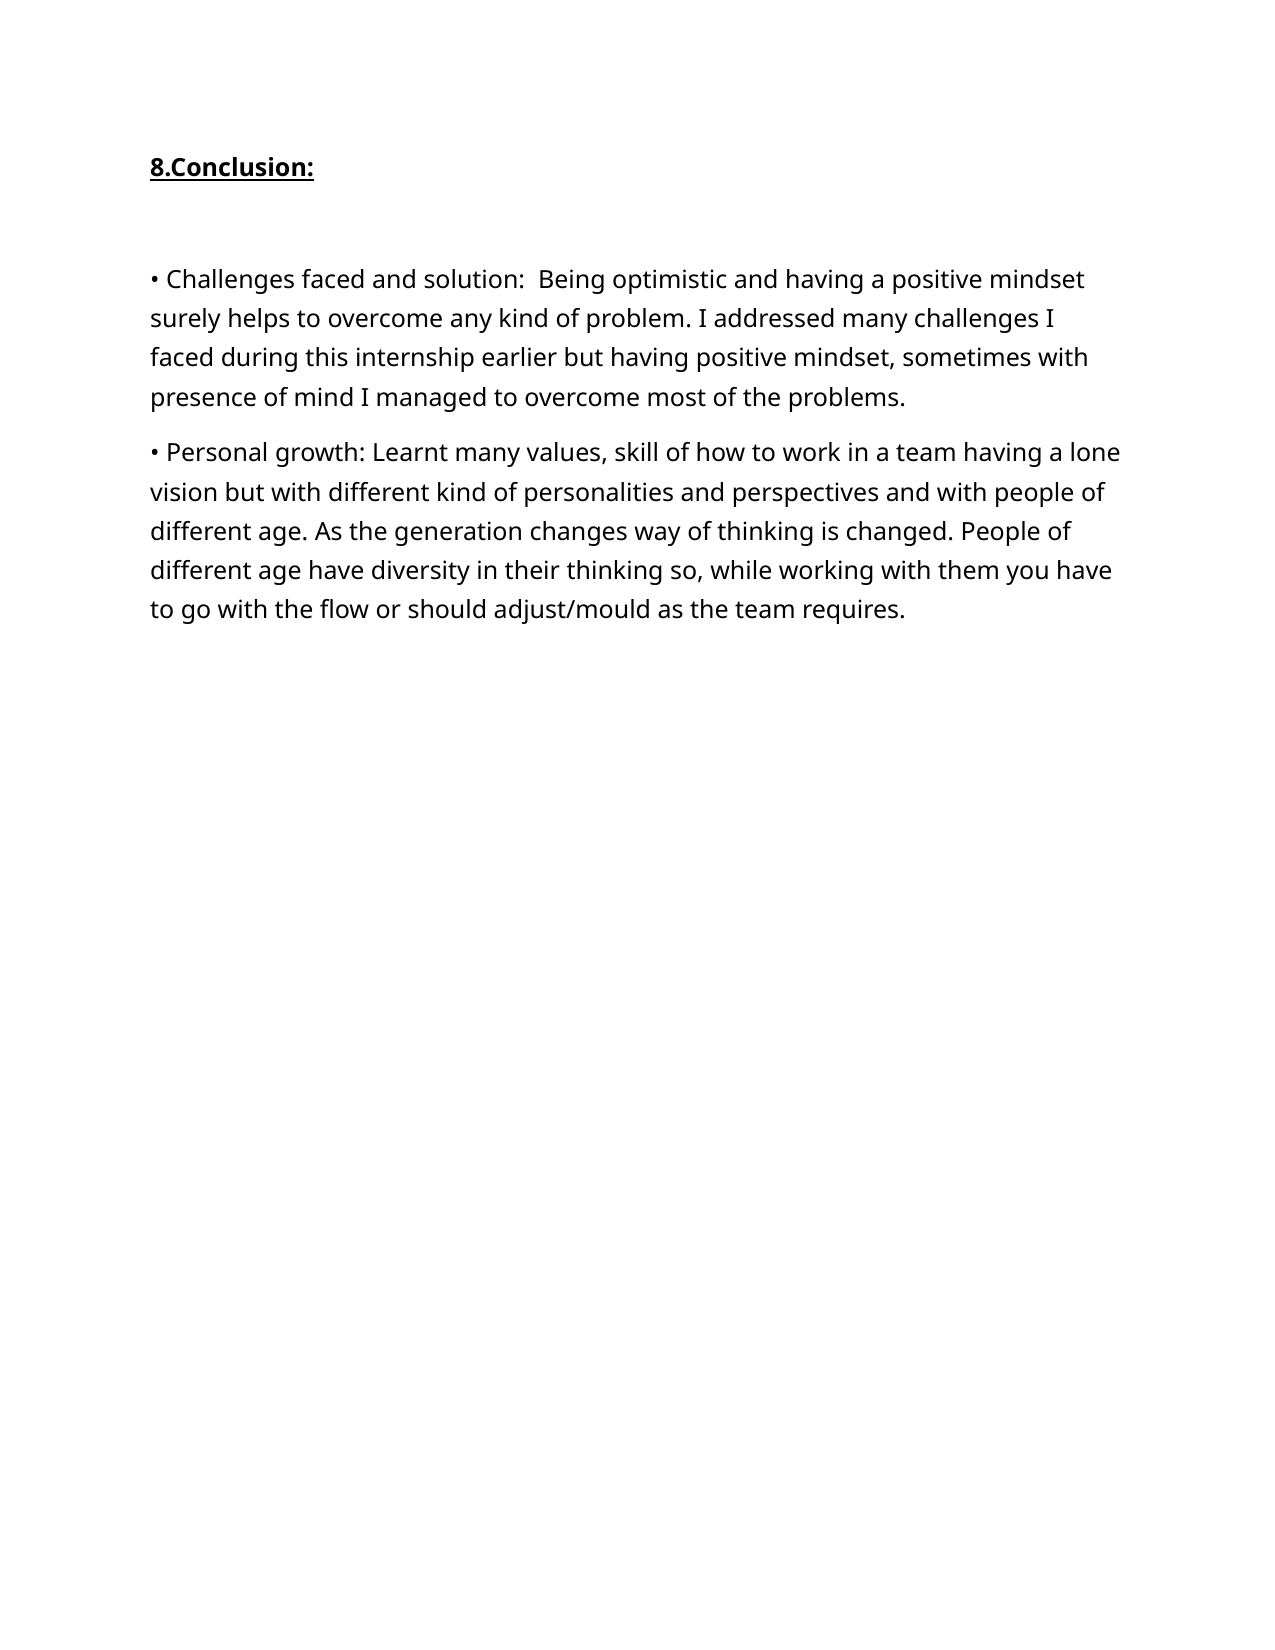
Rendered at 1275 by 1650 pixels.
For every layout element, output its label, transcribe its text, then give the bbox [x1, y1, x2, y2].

text 8.Conclusion: [150, 150, 1125, 184]
text • Personal growth: Learnt many values, skill of how to work in a team having a lone vision but with different kind of personalities and perspectives and with people of different age. As the generation changes way of thinking is changed. People of different age have diversity in their thinking so, while working with them you have to go with the flow or should adjust/mould as the team requires. [150, 435, 1125, 626]
text • Challenges faced and solution: Being optimistic and having a positive mindset surely helps to overcome any kind of problem. I addressed many challenges I faced during this internship earlier but having positive mindset, sometimes with presence of mind I managed to overcome most of the problems. [150, 262, 1125, 413]
